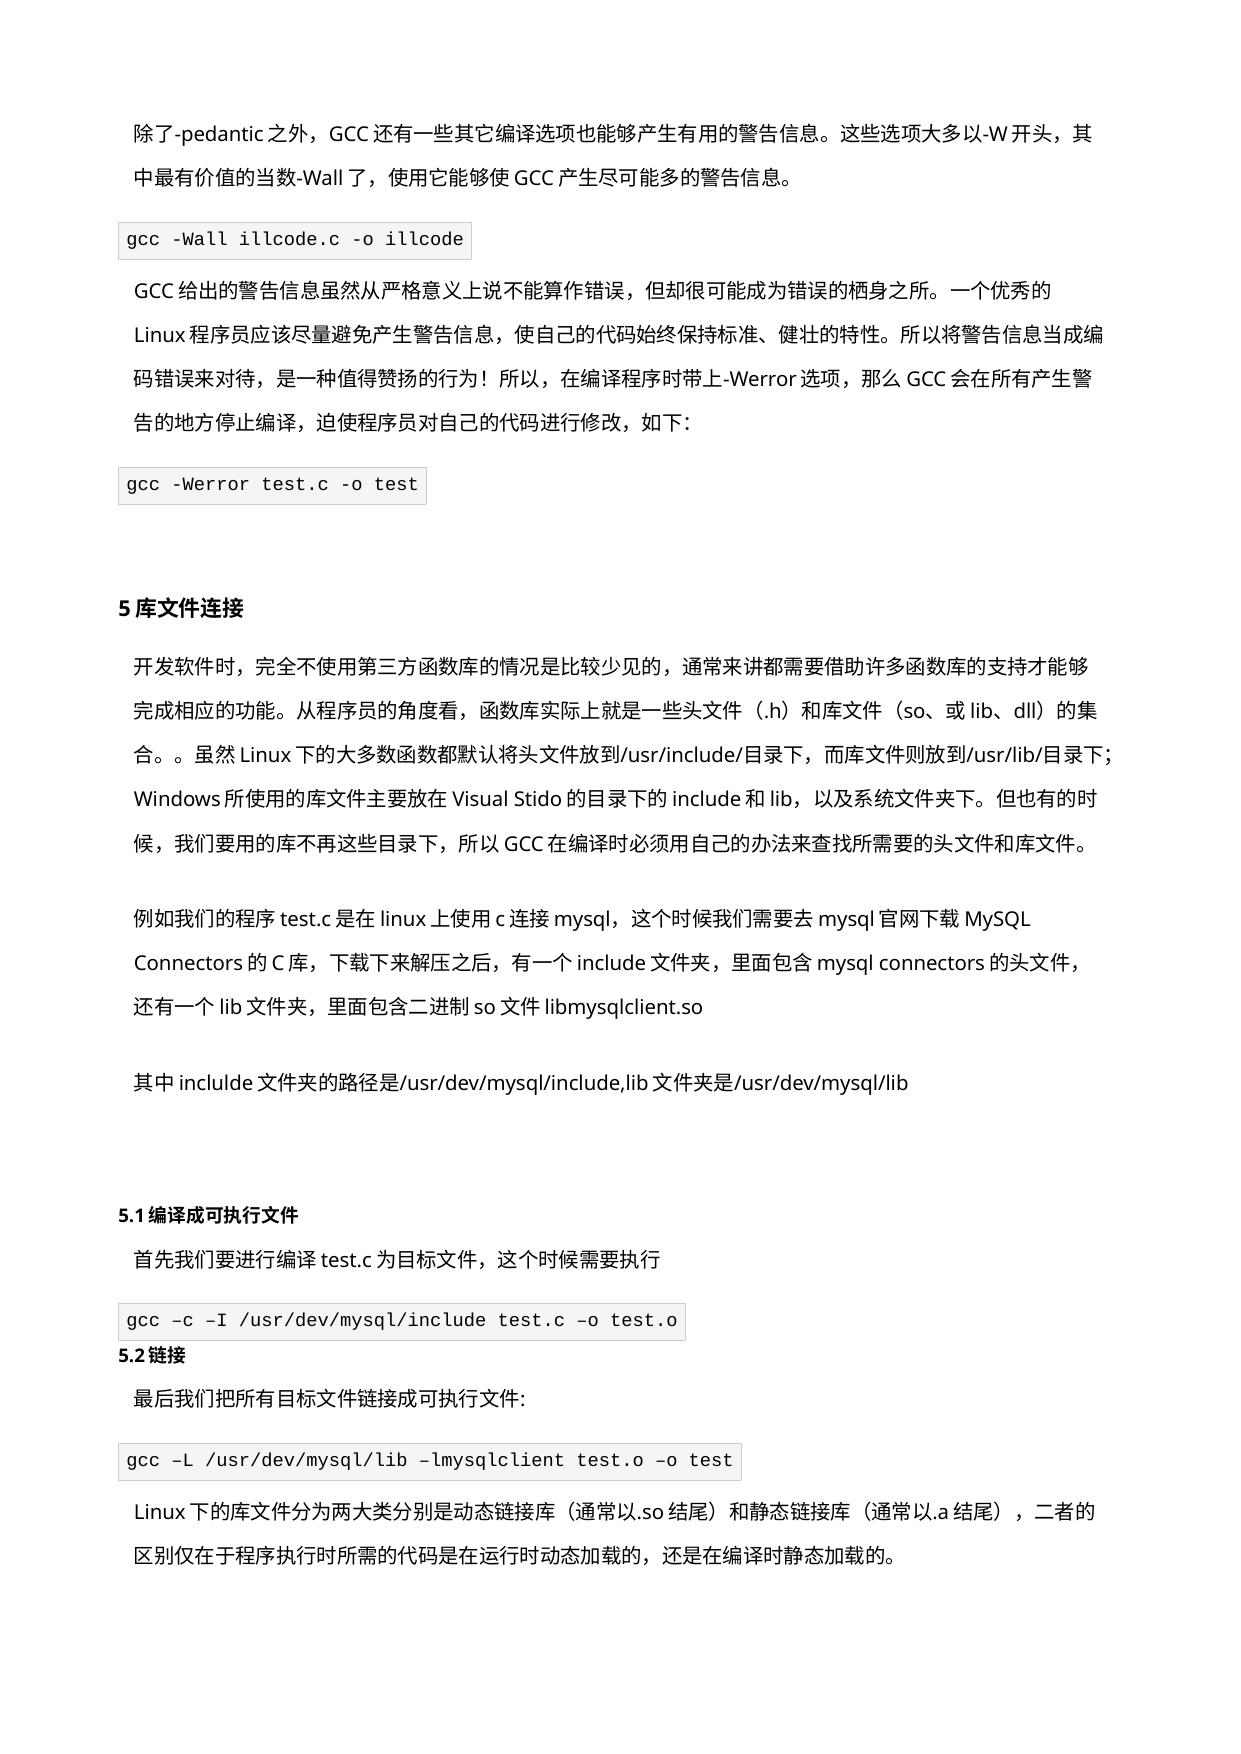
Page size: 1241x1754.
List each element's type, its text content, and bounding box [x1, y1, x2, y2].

text [742, 1443, 1122, 1480]
subtitle 5.1编译成可执行文件 [118, 1201, 1122, 1228]
subtitle 5.2链接 [118, 1340, 1122, 1368]
text 首先我们要进行编译test.c为目标文件，这个时候需要执行 [134, 1243, 1106, 1273]
text gcc -Wall illcode.c -o illcode [119, 223, 471, 259]
text 除了-pedantic之外，GCC还有一些其它编译选项也能够产生有用的警告信息。这些选项大多以-W开头，其中最有价值的当数-Wall了，使用它能够使GCC产生尽可能多的警告信息。 [134, 118, 1106, 192]
text gcc –c –I /usr/dev/mysql/include test.c –o test.o [119, 1304, 685, 1340]
text 开发软件时，完全不使用第三方函数库的情况是比较少见的，通常来讲都需要借助许多函数库的支持才能够完成相应的功能。从程序员的角度看，函数库实际上就是一些头文件（.h）和库文件（so、或lib、dll）的集合。。虽然Linux下的大多数函数都默认将头文件放到/usr/include/目录下，而库文件则放到/usr/lib/目录下；Windows所使用的库文件主要放在Visual Stido的目录下的include和lib，以及系统文件夹下。但也有的时候，我们要用的库不再这些目录下，所以GCC在编译时必须用自己的办法来查找所需要的头文件和库文件。 [134, 651, 1106, 857]
subtitle 5库文件连接 [118, 591, 1122, 623]
text gcc -Werror test.c -o test [119, 468, 426, 504]
text gcc –L /usr/dev/mysql/lib –lmysqlclient test.o –o test [119, 1444, 741, 1480]
text 其中inclulde文件夹的路径是/usr/dev/mysql/include,lib文件夹是/usr/dev/mysql/lib [134, 1067, 1106, 1096]
text 例如我们的程序test.c是在linux上使用c连接mysql，这个时候我们需要去mysql官网下载MySQL Connectors的C库，下载下来解压之后，有一个include文件夹，里面包含mysql connectors的头文件，还有一个lib文件夹，里面包含二进制so文件libmysqlclient.so [134, 903, 1106, 1021]
text [427, 467, 1122, 504]
text 最后我们把所有目标文件链接成可执行文件: [134, 1383, 1106, 1413]
text [686, 1303, 1122, 1340]
text Linux下的库文件分为两大类分别是动态链接库（通常以.so结尾）和静态链接库（通常以.a结尾），二者的区别仅在于程序执行时所需的代码是在运行时动态加载的，还是在编译时静态加载的。 [134, 1496, 1106, 1569]
text GCC给出的警告信息虽然从严格意义上说不能算作错误，但却很可能成为错误的栖身之所。一个优秀的Linux程序员应该尽量避免产生警告信息，使自己的代码始终保持标准、健壮的特性。所以将警告信息当成编码错误来对待，是一种值得赞扬的行为！所以，在编译程序时带上-Werror选项，那么GCC会在所有产生警告的地方停止编译，迫使程序员对自己的代码进行修改，如下： [134, 275, 1106, 437]
text [472, 222, 1122, 259]
